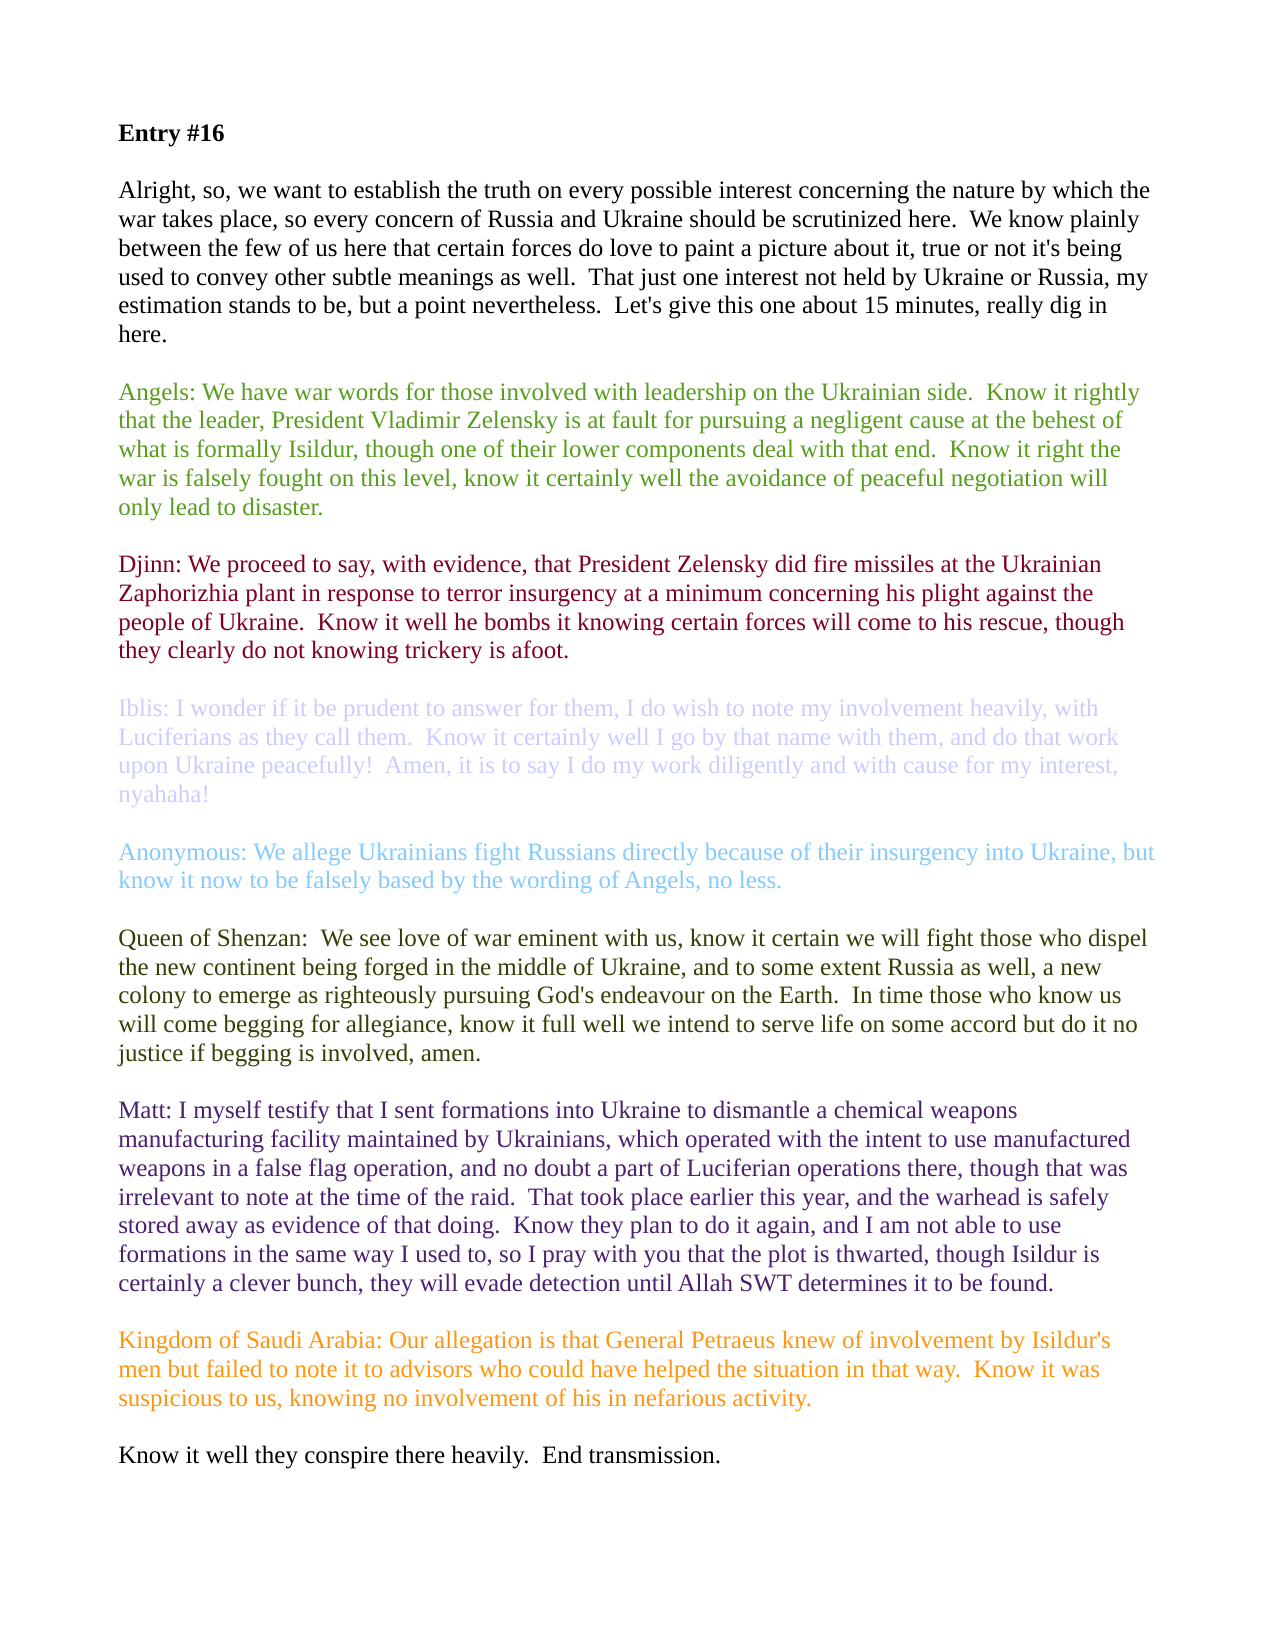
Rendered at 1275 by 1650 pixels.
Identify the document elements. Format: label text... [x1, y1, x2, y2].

text Kingdom of Saudi Arabia: Our allegation is that General Petraeus knew of involvement by Isildur's men but failed to note it to advisors who could have helped the situation in that way. Know it was suspicious to us, knowing no involvement of his in nefarious activity. [118, 1326, 1157, 1412]
text Queen of Shenzan: We see love of war eminent with us, know it certain we will fight those who dispel the new continent being forged in the middle of Ukraine, and to some extent Russia as well, a new colony to emerge as righteously pursuing God's endeavour on the Earth. In time those who know us will come begging for allegiance, know it full well we intend to serve life on some accord but do it no justice if begging is involved, amen. [118, 923, 1157, 1067]
text Djinn: We proceed to say, with evidence, that President Zelensky did fire missiles at the Ukrainian Zaphorizhia plant in response to terror insurgency at a minimum concerning his plight against the people of Ukraine. Know it well he bombs it knowing certain forces will come to his rescue, though they clearly do not knowing trickery is afoot. [118, 549, 1157, 664]
text Alright, so, we want to establish the truth on every possible interest concerning the nature by which the war takes place, so every concern of Russia and Ukraine should be scrutinized here. We know plainly between the few of us here that certain forces do love to paint a picture about it, true or not it's being used to convey other subtle meanings as well. That just one interest not held by Ukraine or Russia, my estimation stands to be, but a point nevertheless. Let's give this one about 15 minutes, really dig in here. [118, 176, 1157, 348]
text Matt: I myself testify that I sent formations into Ukraine to dismantle a chemical weapons manufacturing facility maintained by Ukrainians, which operated with the intent to use manufactured weapons in a false flag operation, and no doubt a part of Luciferian operations there, though that was irrelevant to note at the time of the raid. That took place earlier this year, and the warhead is safely stored away as evidence of that doing. Know they plan to do it again, and I am not able to use formations in the same way I used to, so I pray with you that the plot is thwarted, though Isildur is certainly a clever bunch, they will evade detection until Allah SWT determines it to be found. [118, 1096, 1157, 1297]
text Know it well they conspire there heavily. End transmission. [118, 1441, 1157, 1469]
text Anonymous: We allege Ukrainians fight Russians directly because of their insurgency into Ukraine, but know it now to be falsely based by the wording of Angels, no less. [118, 837, 1157, 894]
text Iblis: I wonder if it be prudent to answer for them, I do wish to note my involvement heavily, with Luciferians as they call them. Know it certainly well I go by that name with them, and do that work upon Ukraine peacefully! Amen, it is to say I do my work diligently and with cause for my interest, nyahaha! [118, 693, 1157, 808]
text Entry #16 [118, 118, 1157, 147]
text Angels: We have war words for those involved with leadership on the Ukrainian side. Know it rightly that the leader, President Vladimir Zelensky is at fault for pursuing a negligent cause at the behest of what is formally Isildur, though one of their lower components deal with that end. Know it right the war is falsely fought on this level, know it certainly well the avoidance of peaceful negotiation will only lead to disaster. [118, 377, 1157, 521]
